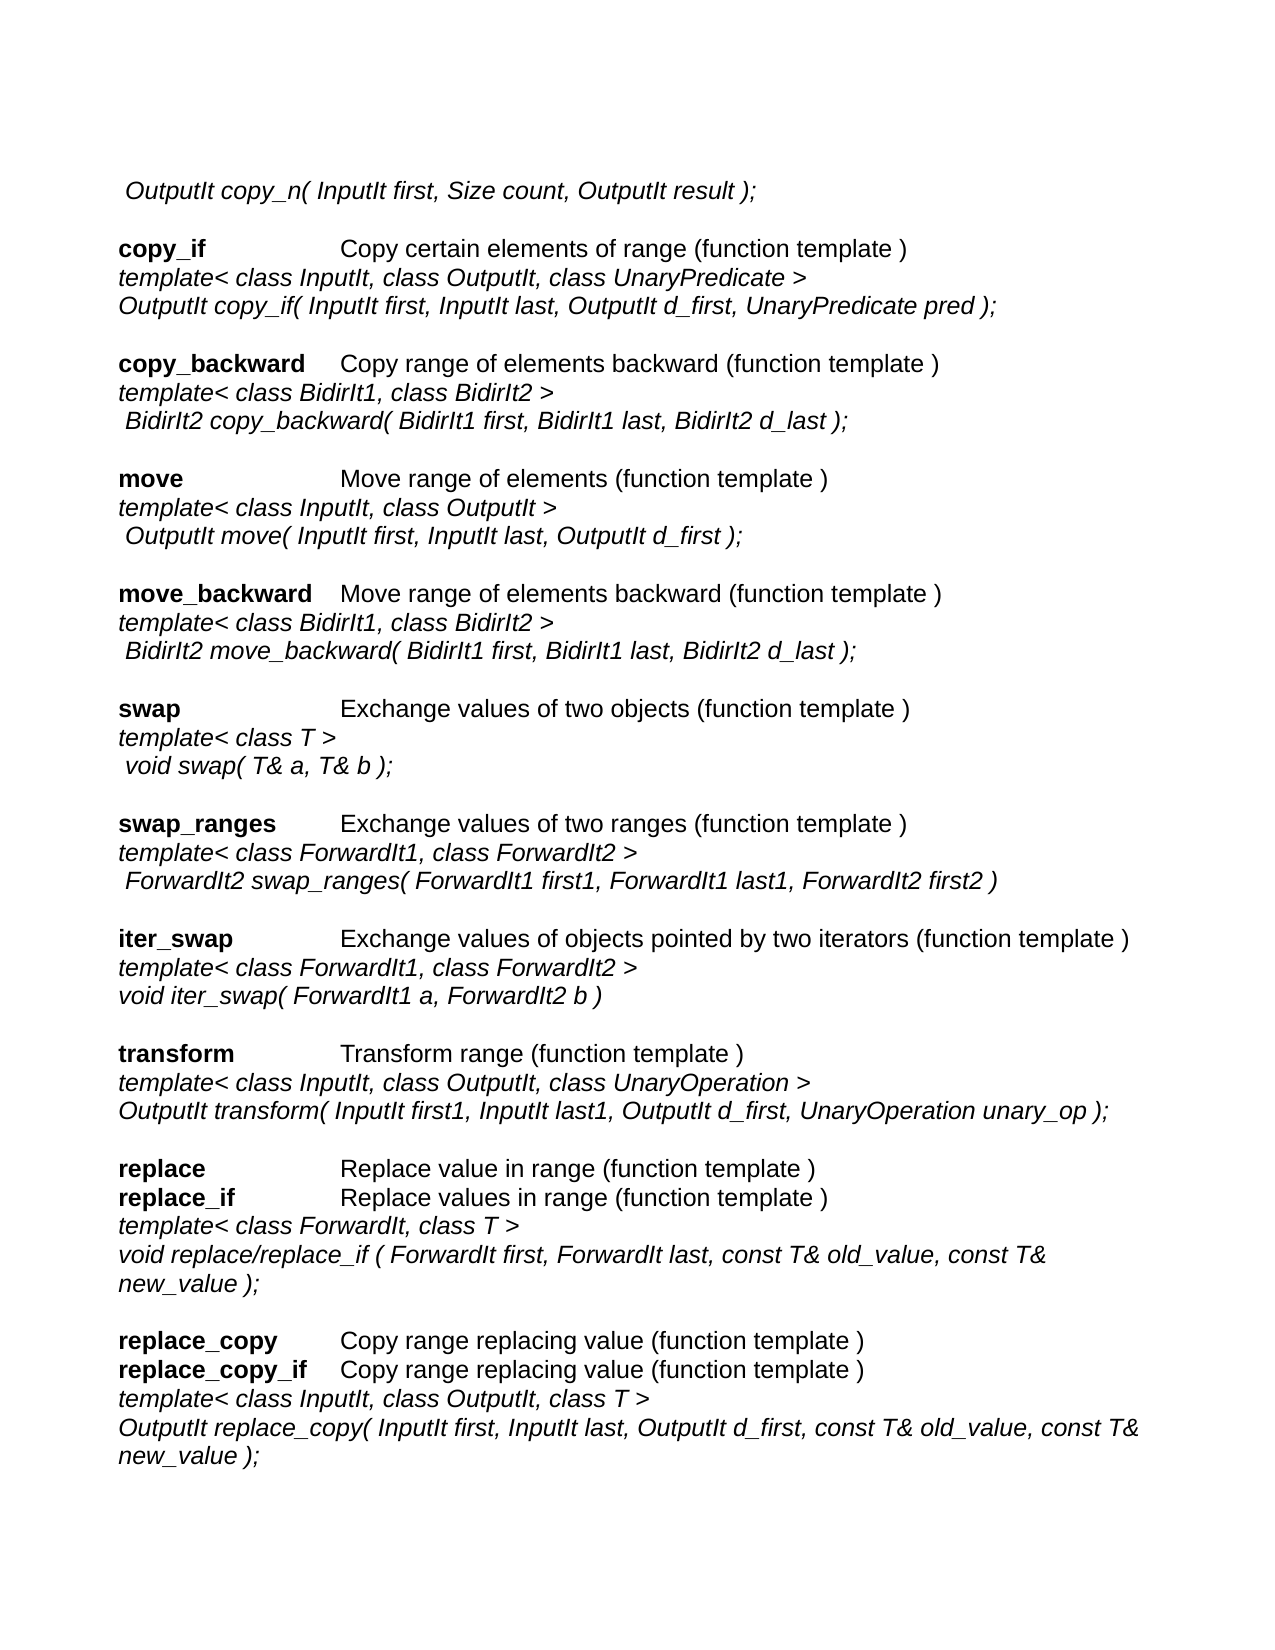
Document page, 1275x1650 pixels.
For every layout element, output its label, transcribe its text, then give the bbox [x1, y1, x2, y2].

text replace_copy Copy range replacing value (function template ) [118, 1326, 1157, 1355]
text replace_copy_if Copy range replacing value (function template ) [118, 1355, 1157, 1384]
text swap Exchange values of two objects (function template ) [118, 694, 1157, 723]
text iter_swap Exchange values of objects pointed by two iterators (function template ) [118, 924, 1157, 953]
text OutputIt copy_if( InputIt first, InputIt last, OutputIt d_first, UnaryPredicate pred ); [118, 291, 1157, 320]
text move_backward Move range of elements backward (function template ) [118, 579, 1157, 608]
text template< class InputIt, class OutputIt, class T > [118, 1384, 1157, 1413]
text replace Replace value in range (function template ) [118, 1154, 1157, 1183]
text template< class T > [118, 723, 1157, 751]
text BidirIt2 move_backward( BidirIt1 first, BidirIt1 last, BidirIt2 d_last ); [118, 636, 1157, 665]
text void iter_swap( ForwardIt1 a, ForwardIt2 b ) [118, 981, 1157, 1010]
text template< class BidirIt1, class BidirIt2 > [118, 378, 1157, 406]
text OutputIt replace_copy( InputIt first, InputIt last, OutputIt d_first, const T& old_value, const T& new_value ); [118, 1413, 1157, 1470]
text template< class BidirIt1, class BidirIt2 > [118, 608, 1157, 636]
text BidirIt2 copy_backward( BidirIt1 first, BidirIt1 last, BidirIt2 d_last ); [118, 406, 1157, 435]
text swap_ranges Exchange values of two ranges (function template ) [118, 809, 1157, 838]
text move Move range of elements (function template ) [118, 464, 1157, 493]
text template< class ForwardIt, class T > [118, 1211, 1157, 1240]
text copy_backward Copy range of elements backward (function template ) [118, 349, 1157, 378]
text template< class InputIt, class OutputIt, class UnaryOperation > [118, 1068, 1157, 1096]
text template< class InputIt, class OutputIt, class UnaryPredicate > [118, 263, 1157, 291]
text template< class InputIt, class OutputIt > [118, 493, 1157, 521]
text template< class ForwardIt1, class ForwardIt2 > [118, 838, 1157, 866]
text void swap( T& a, T& b ); [118, 751, 1157, 780]
text copy_if Copy certain elements of range (function template ) [118, 234, 1157, 263]
text ForwardIt2 swap_ranges( ForwardIt1 first1, ForwardIt1 last1, ForwardIt2 first2 ) [118, 866, 1157, 895]
text OutputIt move( InputIt first, InputIt last, OutputIt d_first ); [118, 521, 1157, 550]
text replace_if Replace values in range (function template ) [118, 1183, 1157, 1211]
text OutputIt transform( InputIt first1, InputIt last1, OutputIt d_first, UnaryOperation unary_op ); [118, 1096, 1157, 1125]
text void replace/replace_if ( ForwardIt first, ForwardIt last, const T& old_value, const T& new_value ); [118, 1240, 1157, 1298]
text template< class ForwardIt1, class ForwardIt2 > [118, 953, 1157, 981]
text transform Transform range (function template ) [118, 1039, 1157, 1068]
text OutputIt copy_n( InputIt first, Size count, OutputIt result ); [118, 176, 1157, 205]
